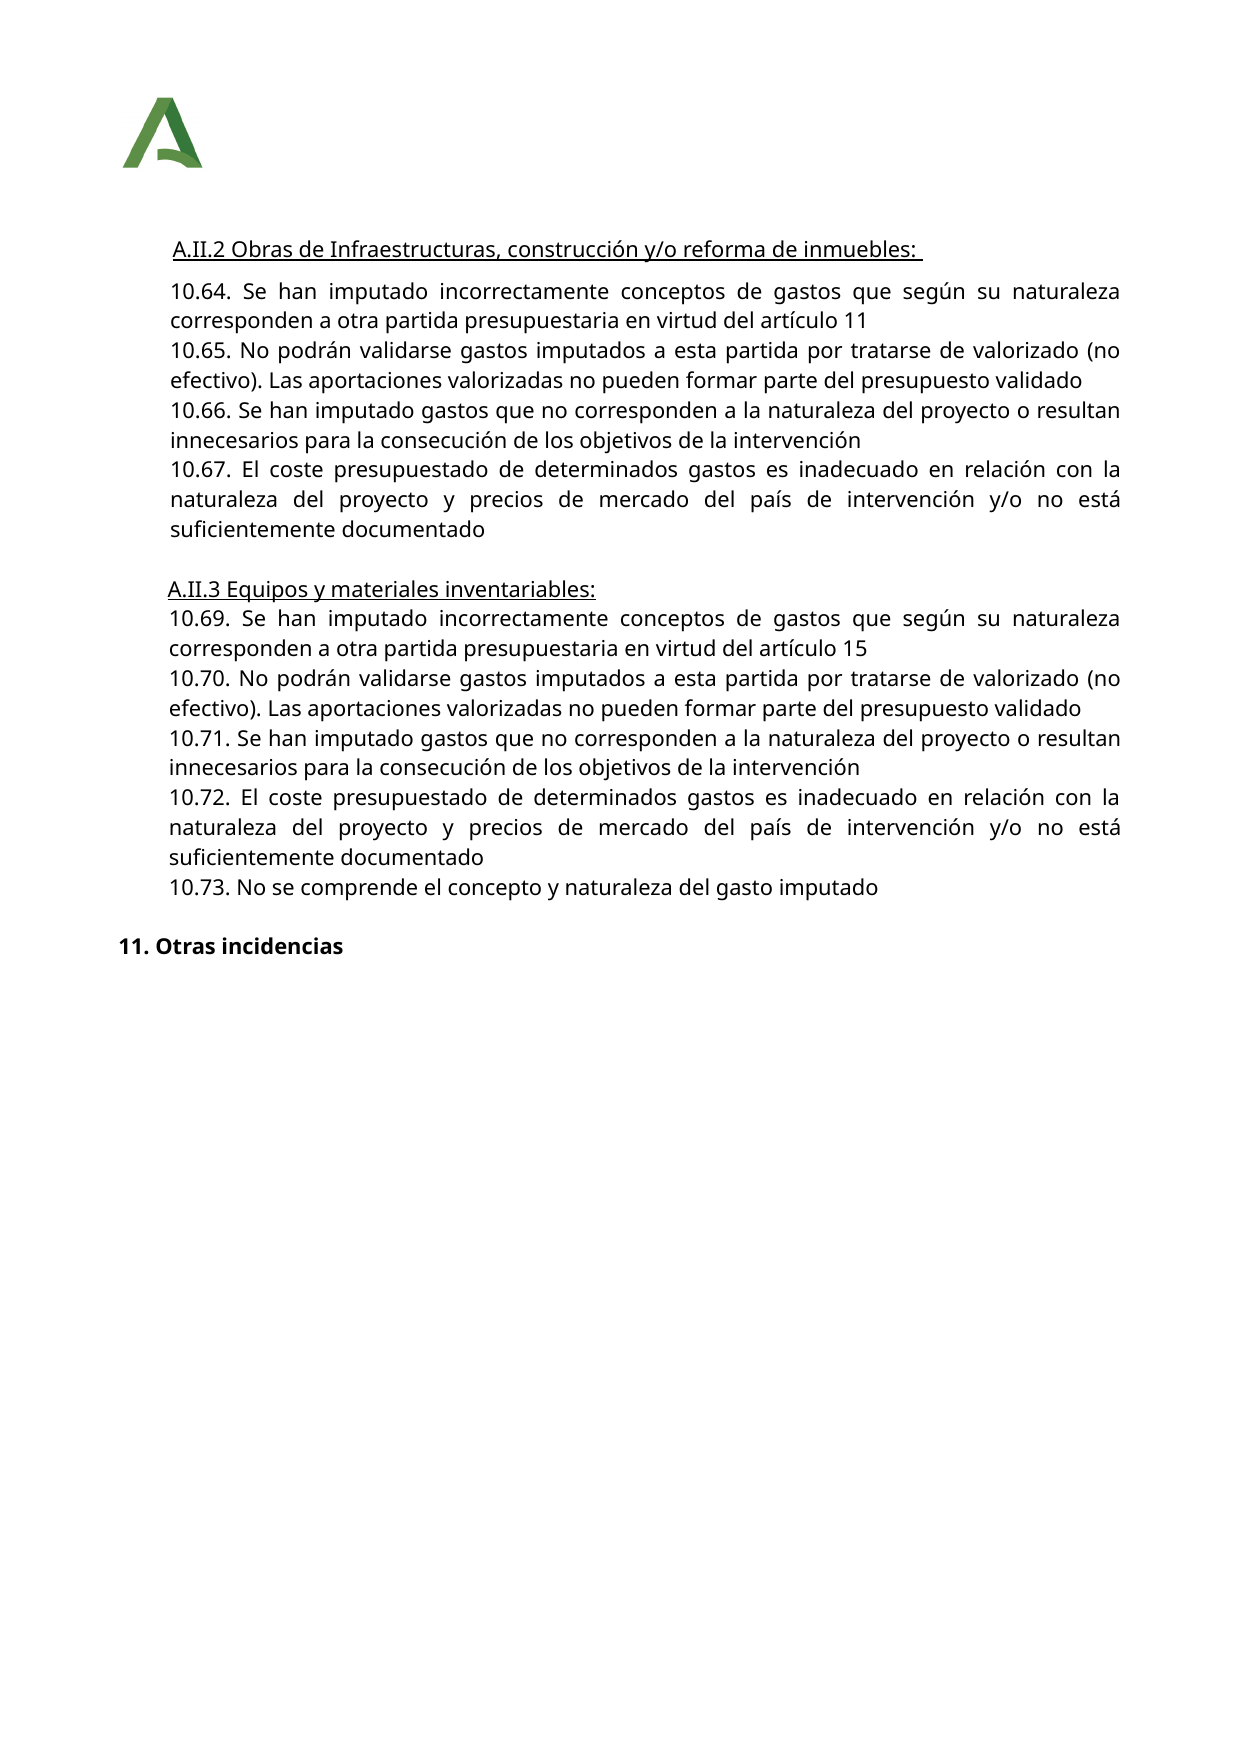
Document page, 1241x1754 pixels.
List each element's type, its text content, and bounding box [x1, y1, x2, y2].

text 10.73. No se comprende el concepto y naturaleza del gasto imputado [169, 872, 1122, 901]
text 10.67. El coste presupuestado de determinados gastos es inadecuado en relación con la naturaleza del proyecto y precios de mercado del país de intervención y/o no está suficientemente documentado [170, 454, 1122, 544]
text A.II.2 Obras de Infraestructuras, construcción y/o reforma de inmuebles: [172, 234, 1122, 264]
picture [118, 93, 207, 172]
text 10.65. No podrán validarse gastos imputados a esta partida por tratarse de valorizado (no efectivo). Las aportaciones valorizadas no pueden formar parte del presupuesto validado [170, 335, 1122, 395]
text 10.72. El coste presupuestado de determinados gastos es inadecuado en relación con la naturaleza del proyecto y precios de mercado del país de intervención y/o no está suficientemente documentado [169, 782, 1122, 872]
text A.II.3 Equipos y materiales inventariables: [167, 574, 1122, 603]
text 10.66. Se han imputado gastos que no corresponden a la naturaleza del proyecto o resultan innecesarios para la consecución de los objetivos de la intervención [170, 395, 1122, 454]
text 10.70. No podrán validarse gastos imputados a esta partida por tratarse de valorizado (no efectivo). Las aportaciones valorizadas no pueden formar parte del presupuesto validado [169, 663, 1122, 723]
text 10.64. Se han imputado incorrectamente conceptos de gastos que según su naturaleza corresponden a otra partida presupuestaria en virtud del artículo 11 [170, 276, 1122, 335]
text 11. Otras incidencias [118, 931, 1122, 961]
text 10.71. Se han imputado gastos que no corresponden a la naturaleza del proyecto o resultan innecesarios para la consecución de los objetivos de la intervención [169, 723, 1122, 782]
text 10.69. Se han imputado incorrectamente conceptos de gastos que según su naturaleza corresponden a otra partida presupuestaria en virtud del artículo 15 [169, 603, 1122, 663]
